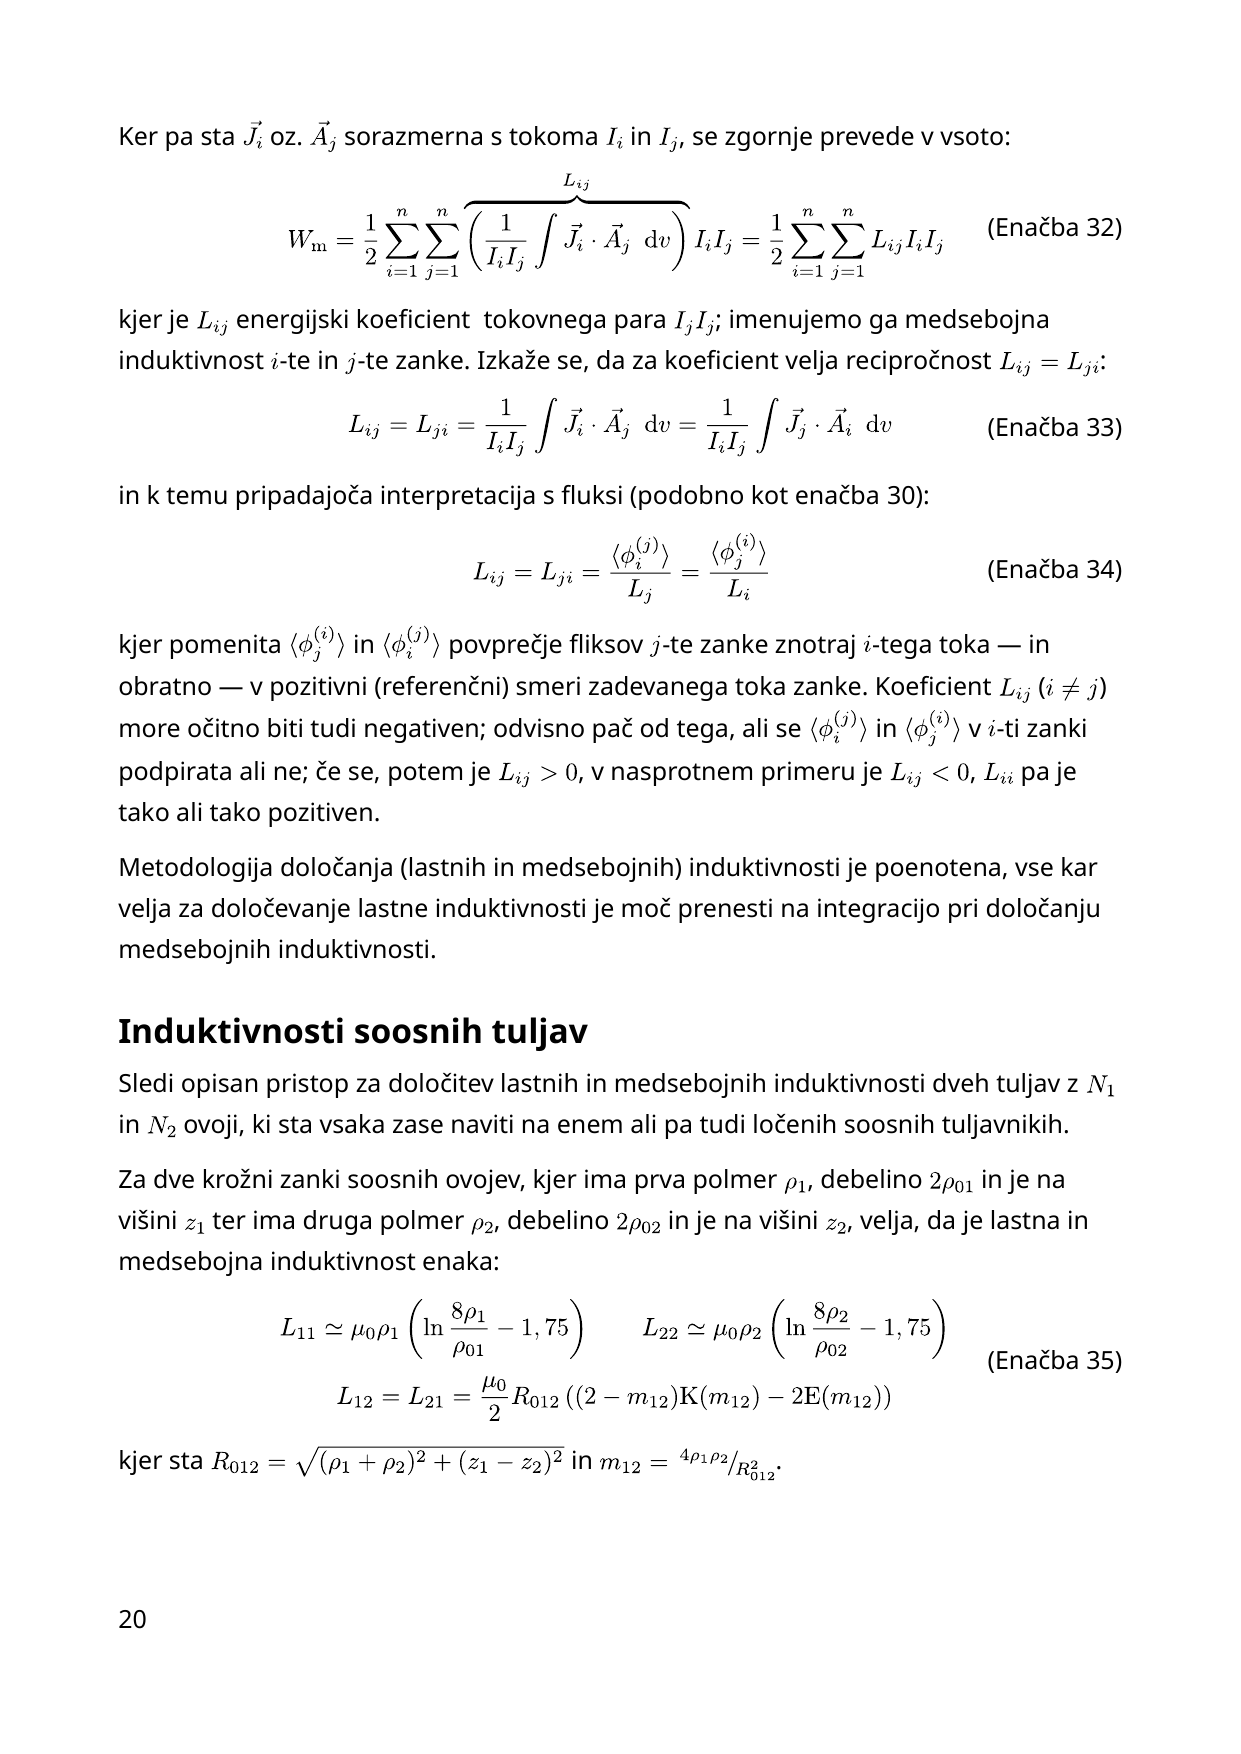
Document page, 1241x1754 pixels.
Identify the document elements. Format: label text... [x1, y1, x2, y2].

text (Enačba 35) [960, 1299, 1122, 1421]
text [118, 533, 472, 604]
text kjer sta in . [118, 1442, 1122, 1481]
text Ker pa sta oz. sorazmerna s tokoma in , se zgornje prevede v vsoto: [118, 118, 1122, 152]
text kjer je energijski koeficient tokovnega para ; imenujemo ga medsebojna induktivnost -te in -te zanke. Izkaže se, da za koeficient velja recipročnost : [118, 302, 1122, 377]
text (Enačba 34) [768, 533, 1122, 604]
subtitle Induktivnosti soosnih tuljav [118, 1007, 1122, 1053]
text kjer pomenita in povprečje fliksov -te zanke znotraj -tega toka — in obratno — v pozitivni (referenčni) smeri zadevanega toka zanke. Koeficient () more očitno biti tudi negativen; odvisno pač od tega, ali se in v -ti zanki podpirata ali ne; če se, potem je , v nasprotnem primeru je , pa je tako ali tako pozitiven. [118, 625, 1122, 828]
text Sledi opisan pristop za določitev lastnih in medsebojnih induktivnosti dveh tuljav z in ovoji, ki sta vsaka zase naviti na enem ali pa tudi ločenih soosnih tuljavnikih. [118, 1066, 1122, 1141]
text [118, 398, 347, 456]
text (Enačba 32) [952, 173, 1122, 280]
text [118, 173, 294, 280]
text (Enačba 33) [893, 398, 1122, 456]
text in k temu pripadajoča interpretacija s fluksi (podobno kot enačba 30): [118, 478, 1122, 512]
text Za dve krožni zanki soosnih ovojev, kjer ima prva polmer , debelino in je na višini ter ima druga polmer , debelino in je na višini , velja, da je lastna in medsebojna induktivnost enaka: [118, 1162, 1122, 1278]
text Metodologija določanja (lastnih in medsebojnih) induktivnosti je poenotena, vse kar velja za določevanje lastne induktivnosti je moč prenesti na integracijo pri določanju medsebojnih induktivnosti. [118, 849, 1122, 965]
text [118, 1299, 289, 1421]
